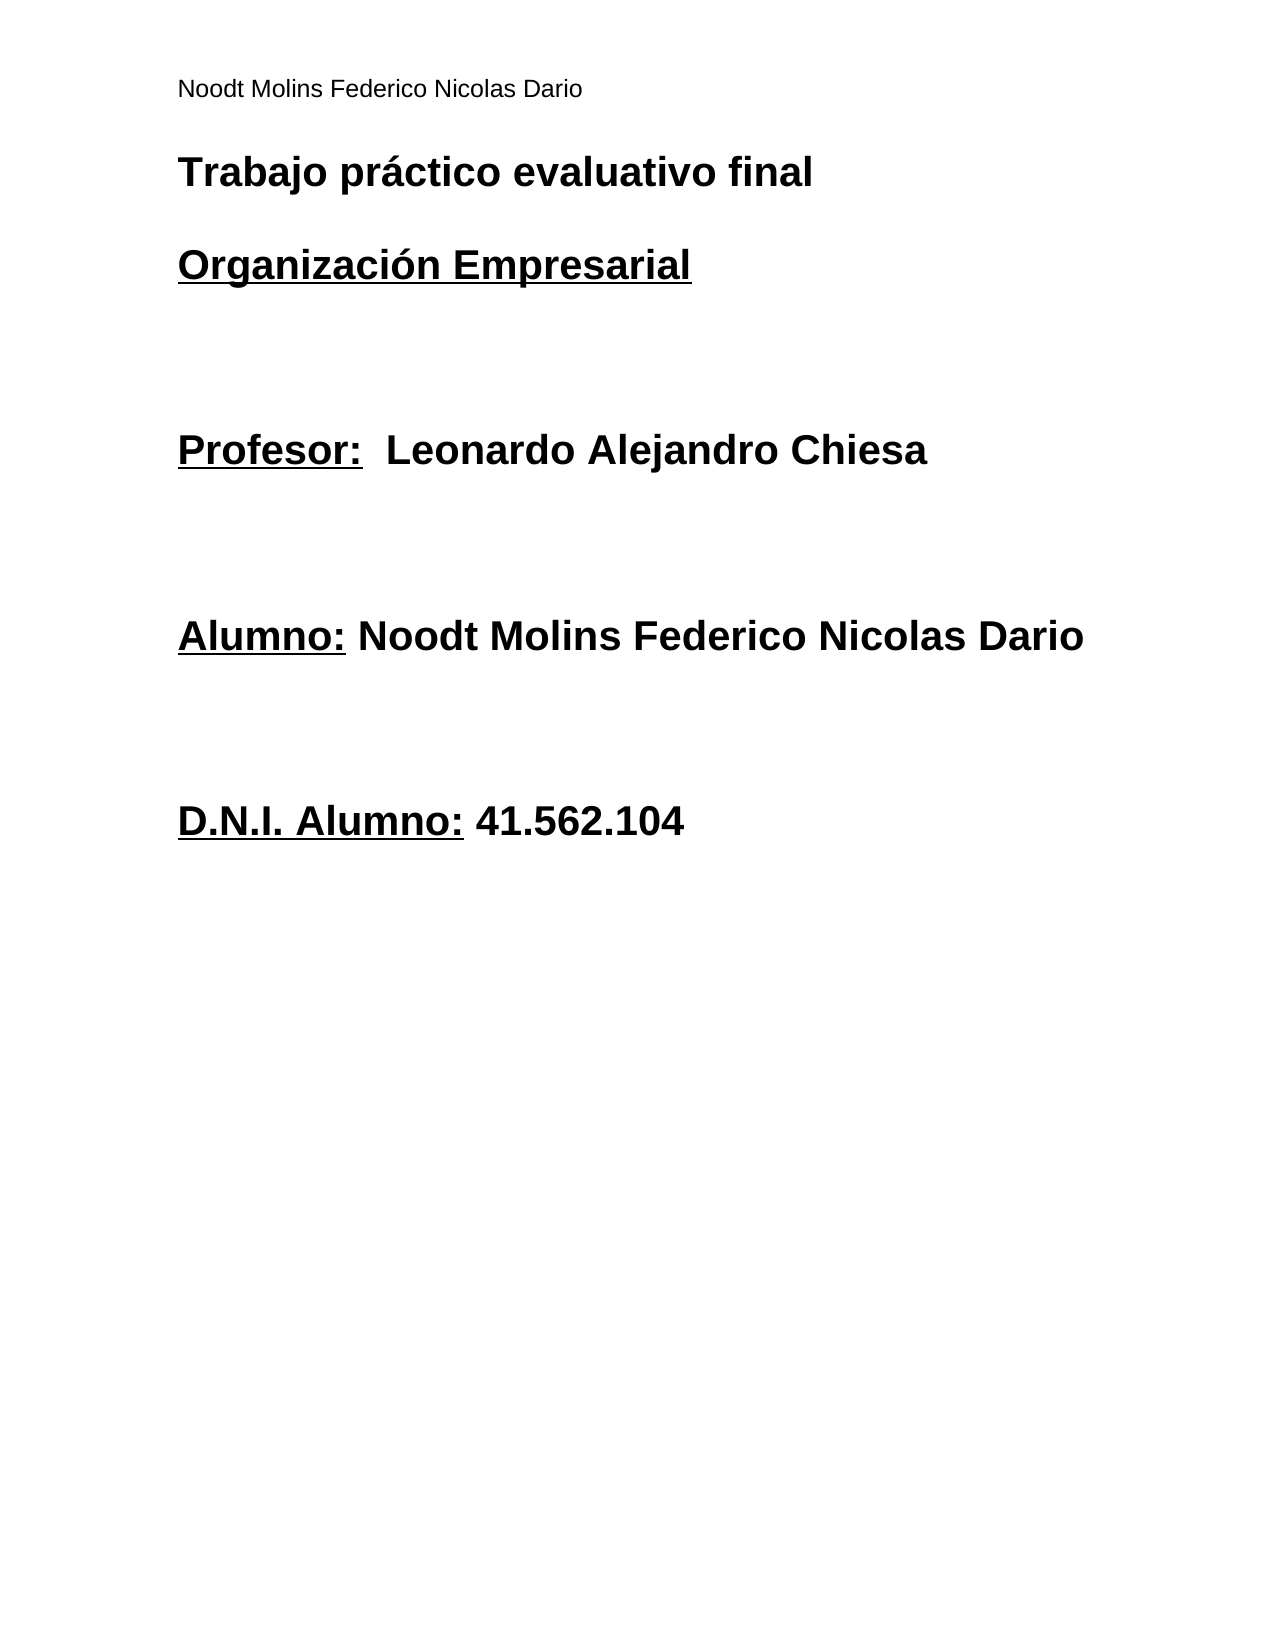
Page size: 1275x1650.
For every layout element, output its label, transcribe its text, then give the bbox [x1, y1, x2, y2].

text Alumno: Noodt Molins Federico Nicolas Dario [177, 611, 1098, 659]
text Organización Empresarial [177, 240, 1098, 288]
text Profesor: Leonardo Alejandro Chiesa [177, 426, 1098, 474]
text D.N.I. Alumno: 41.562.104 [177, 797, 1098, 844]
text Trabajo práctico evaluativo final [177, 148, 1098, 196]
